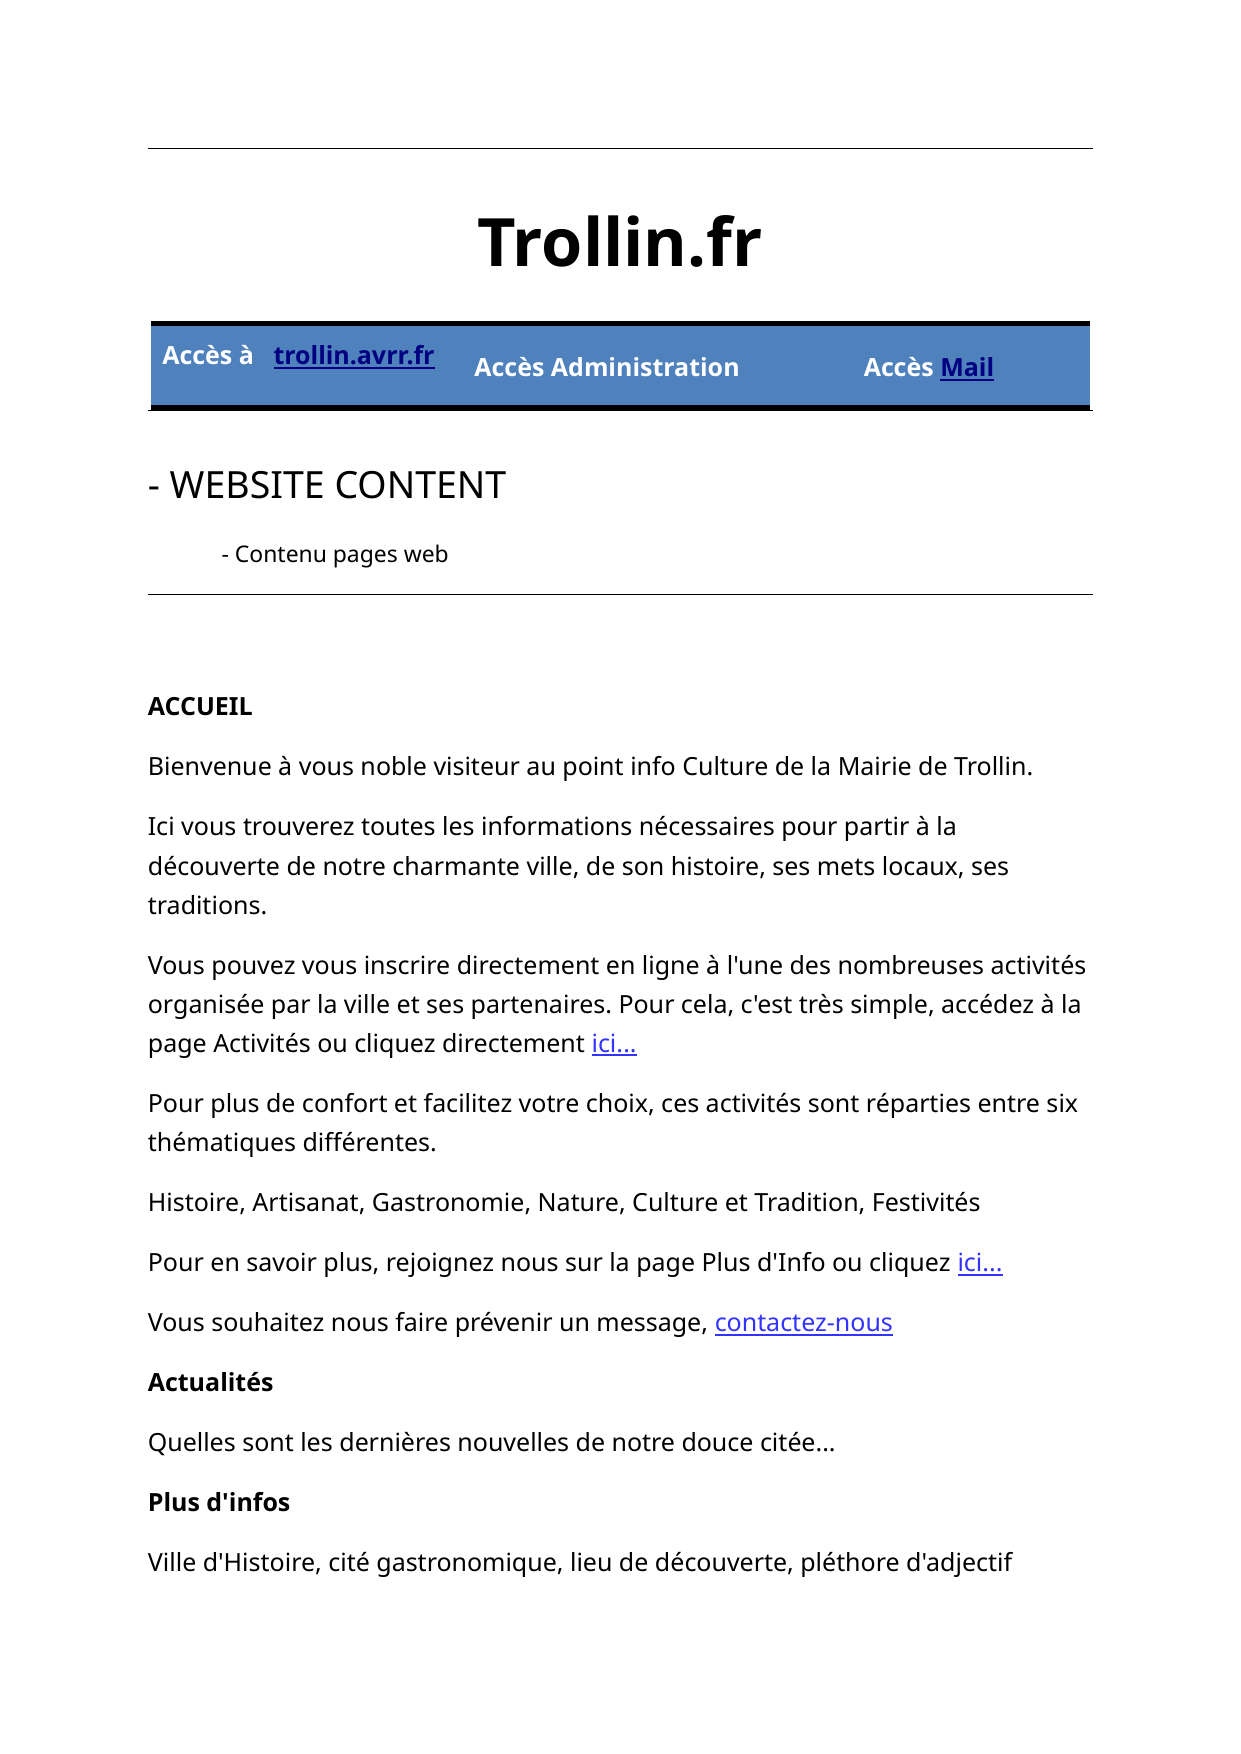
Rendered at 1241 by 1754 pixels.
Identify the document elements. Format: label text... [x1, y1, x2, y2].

text Plus d'infos [148, 1484, 1093, 1519]
table_header Accès Mail [768, 326, 1090, 405]
text Vous pouvez vous inscrire directement en ligne à l'une des nombreuses activités organisée par la ville et ses partenaires. Pour cela, c'est très simple, accédez à la page Activités ou cliquez directement ici... [148, 946, 1093, 1060]
text Ici vous trouverez toutes les informations nécessaires pour partir à la découverte de notre charmante ville, de son histoire, ses mets locaux, ses traditions. [148, 808, 1093, 921]
text Trollin.fr [148, 194, 1093, 286]
text Quelles sont les dernières nouvelles de notre douce citée... [148, 1424, 1093, 1459]
table_header Accès Administration [446, 326, 768, 405]
text Pour plus de confort et facilitez votre choix, ces activités sont réparties entre six thématiques différentes. [148, 1085, 1093, 1159]
text Actualités [148, 1364, 1093, 1399]
text Bienvenue à vous noble visiteur au point info Culture de la Mairie de Trollin. [148, 748, 1093, 783]
text - WEBSITE CONTENT [148, 458, 1093, 509]
text Vous souhaitez nous faire prévenir un message, contactez-nous [148, 1304, 1093, 1339]
text Pour en savoir plus, rejoignez nous sur la page Plus d'Info ou cliquez ici... [148, 1244, 1093, 1279]
table_header Accès à trollin.avrr.fr [151, 326, 446, 405]
text - Contenu pages web [148, 537, 1093, 569]
text ACCUEIL [148, 688, 1093, 723]
text Histoire, Artisanat, Gastronomie, Nature, Culture et Tradition, Festivités [148, 1184, 1093, 1219]
text Ville d'Histoire, cité gastronomique, lieu de découverte, pléthore d'adjectif [148, 1544, 1093, 1579]
